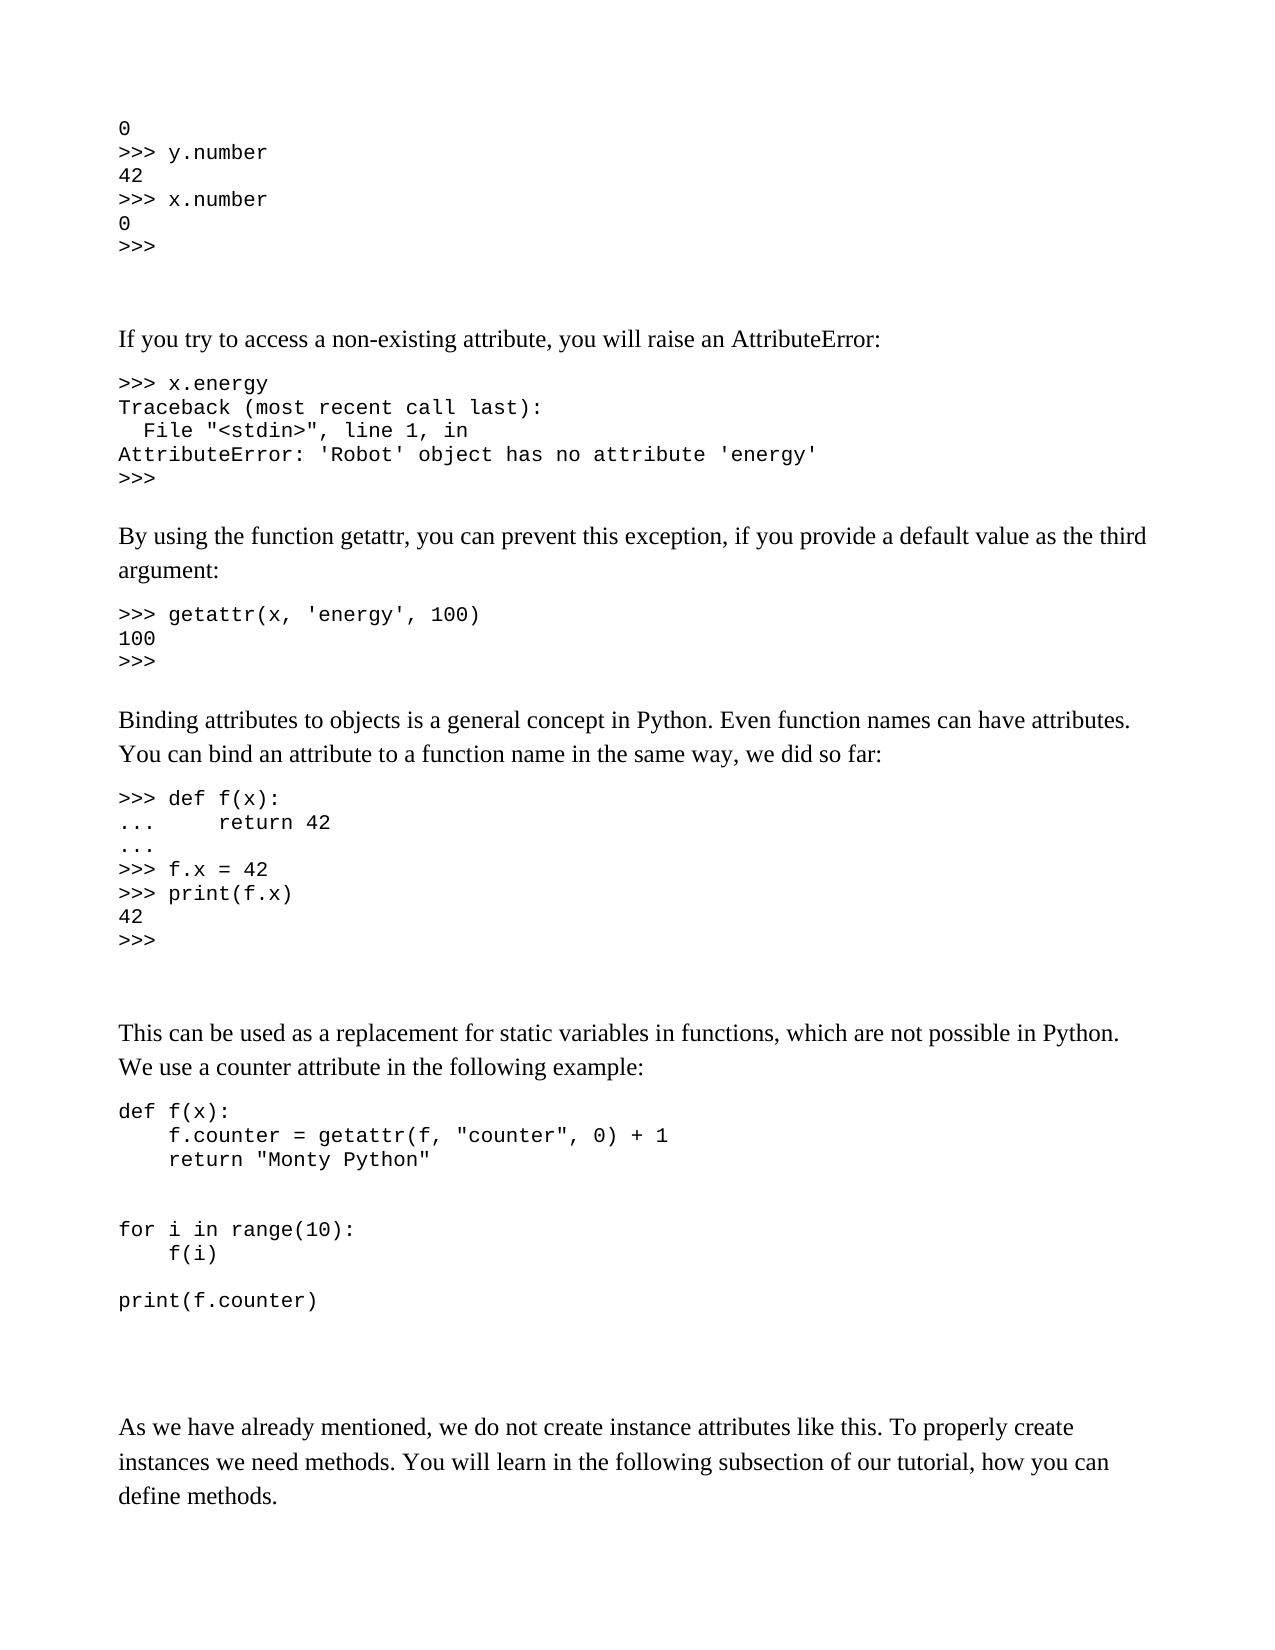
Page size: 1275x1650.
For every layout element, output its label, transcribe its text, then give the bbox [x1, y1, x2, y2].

text 0 [118, 118, 1157, 142]
text return "Monty Python" [118, 1148, 1157, 1172]
text AttributeError: 'Robot' object has no attribute 'energy' [118, 444, 1157, 468]
text This can be used as a replacement for static variables in functions, which are not possible in Python. We use a counter attribute in the following example: [118, 983, 1157, 1081]
text If you try to access a non-existing attribute, you will raise an AttributeError: [118, 289, 1157, 353]
text 0 [118, 213, 1157, 236]
text By using the function getattr, you can prevent this exception, if you provide a default value as the third argument: [118, 521, 1157, 584]
text >>> y.number [118, 142, 1157, 165]
text >>> f.x = 42 [118, 859, 1157, 883]
text >>> x.energy [118, 373, 1157, 397]
text As we have already mentioned, we do not create instance attributes like this. To properly create instances we need methods. You will learn in the following subsection of our tutorial, how you can define methods. [118, 1343, 1157, 1510]
text 42 [118, 165, 1157, 189]
text def f(x): [118, 1101, 1157, 1125]
text ... return 42 [118, 812, 1157, 836]
text 42 [118, 906, 1157, 930]
text 100 [118, 628, 1157, 652]
text >>> [118, 930, 1157, 954]
text for i in range(10): [118, 1219, 1157, 1243]
text f(i) [118, 1243, 1157, 1267]
text >>> [118, 652, 1157, 675]
text >>> [118, 468, 1157, 491]
text Traceback (most recent call last): [118, 397, 1157, 420]
text f.counter = getattr(f, "counter", 0) + 1 [118, 1125, 1157, 1148]
text >>> [118, 236, 1157, 260]
text Binding attributes to objects is a general concept in Python. Even function names can have attributes. You can bind an attribute to a function name in the same way, we did so far: [118, 705, 1157, 768]
text ... [118, 836, 1157, 859]
text >>> def f(x): [118, 788, 1157, 812]
text File "<stdin>", line 1, in [118, 420, 1157, 444]
text >>> x.number [118, 189, 1157, 213]
text >>> getattr(x, 'energy', 100) [118, 604, 1157, 628]
text print(f.counter) [118, 1290, 1157, 1314]
text >>> print(f.x) [118, 883, 1157, 906]
